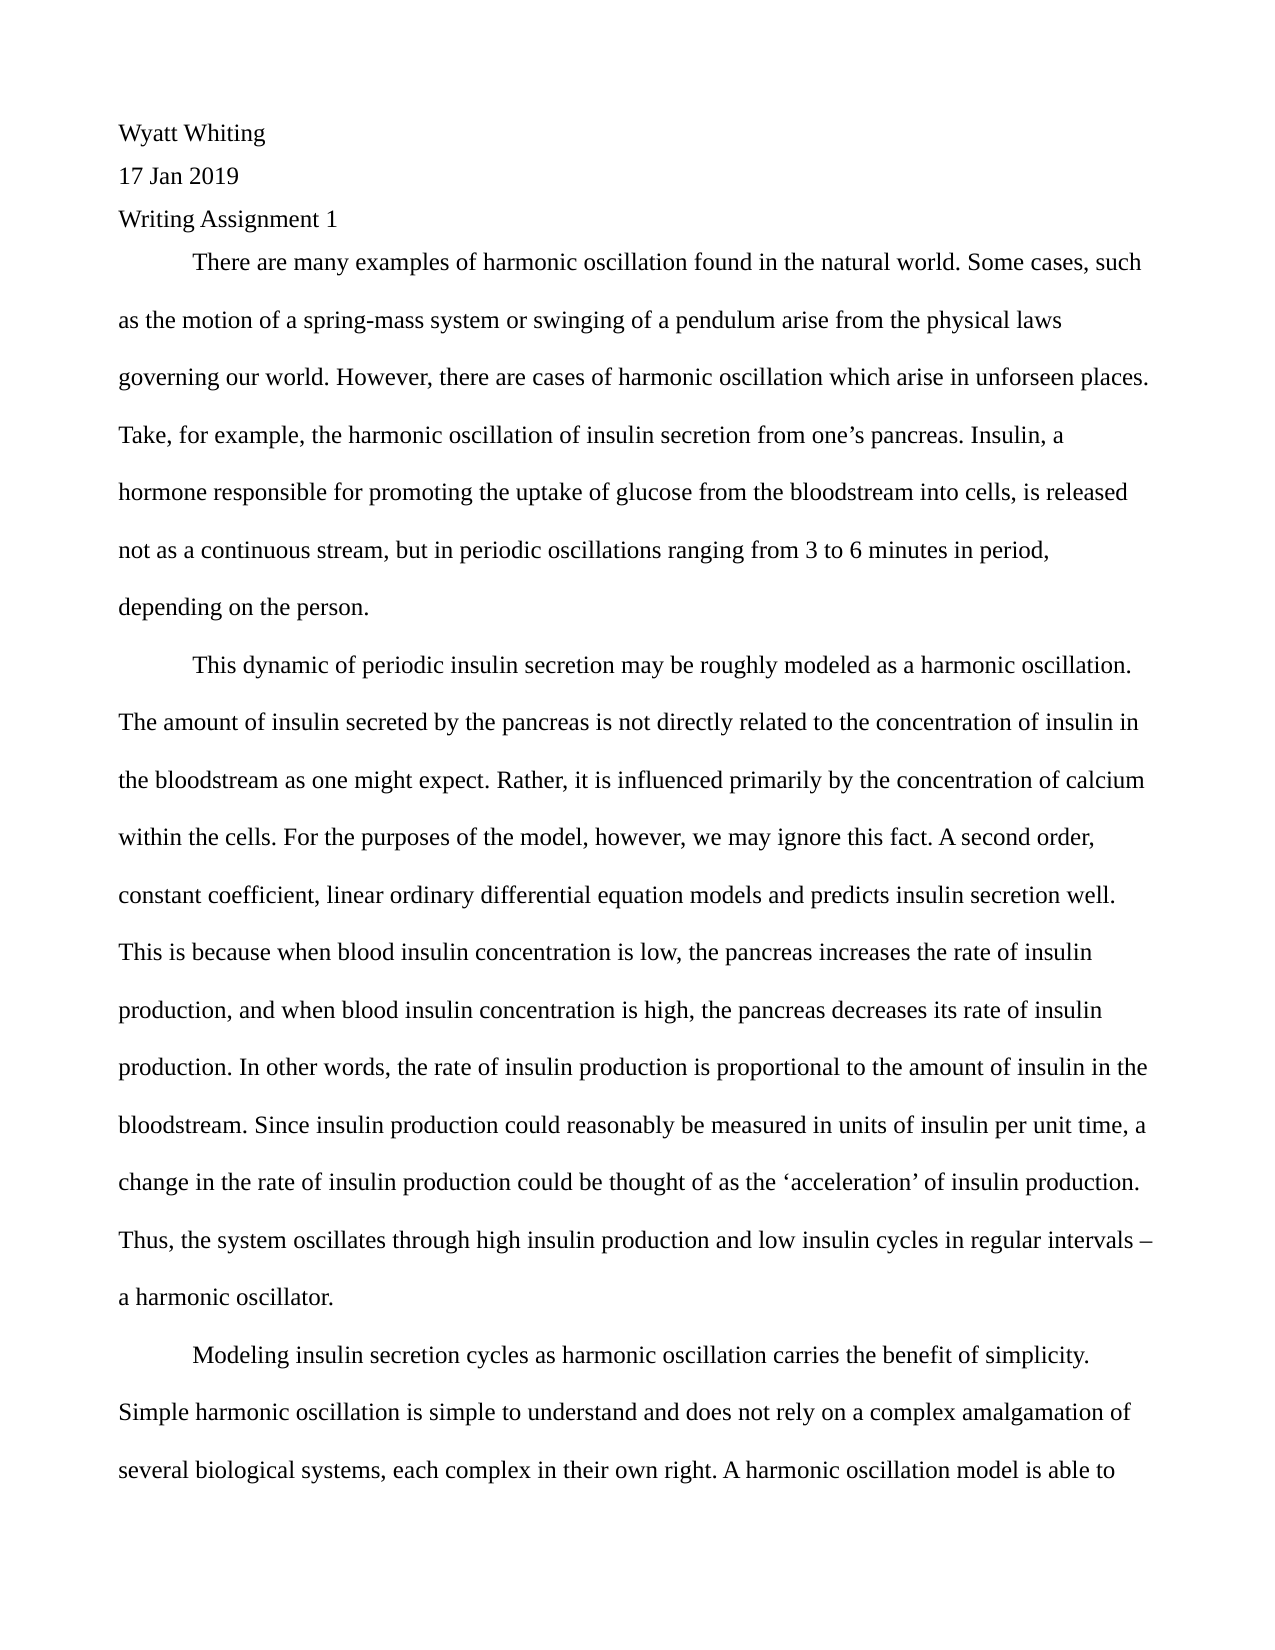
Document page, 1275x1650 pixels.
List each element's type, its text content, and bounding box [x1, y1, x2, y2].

text There are many examples of harmonic oscillation found in the natural world. Some cases, such as the motion of a spring-mass system or swinging of a pendulum arise from the physical laws governing our world. However, there are cases of harmonic oscillation which arise in unforseen places. Take, for example, the harmonic oscillation of insulin secretion from one’s pancreas. Insulin, a hormone responsible for promoting the uptake of glucose from the bloodstream into cells, is released not as a continuous stream, but in periodic oscillations ranging from 3 to 6 minutes in period, depending on the person. [118, 247, 1157, 621]
text This dynamic of periodic insulin secretion may be roughly modeled as a harmonic oscillation. The amount of insulin secreted by the pancreas is not directly related to the concentration of insulin in the bloodstream as one might expect. Rather, it is influenced primarily by the concentration of calcium within the cells. For the purposes of the model, however, we may ignore this fact. A second order, constant coefficient, linear ordinary differential equation models and predicts insulin secretion well. This is because when blood insulin concentration is low, the pancreas increases the rate of insulin production, and when blood insulin concentration is high, the pancreas decreases its rate of insulin production. In other words, the rate of insulin production is proportional to the amount of insulin in the bloodstream. Since insulin production could reasonably be measured in units of insulin per unit time, a change in the rate of insulin production could be thought of as the ‘acceleration’ of insulin production. Thus, the system oscillates through high insulin production and low insulin cycles in regular intervals – a harmonic oscillator. [118, 650, 1157, 1311]
text 17 Jan 2019 [118, 161, 1157, 190]
text Writing Assignment 1 [118, 204, 1157, 233]
text Wyatt Whiting [118, 118, 1157, 147]
text Modeling insulin secretion cycles as harmonic oscillation carries the benefit of simplicity. Simple harmonic oscillation is simple to understand and does not rely on a complex amalgamation of several biological systems, each complex in their own right. A harmonic oscillation model is able to [118, 1340, 1157, 1484]
